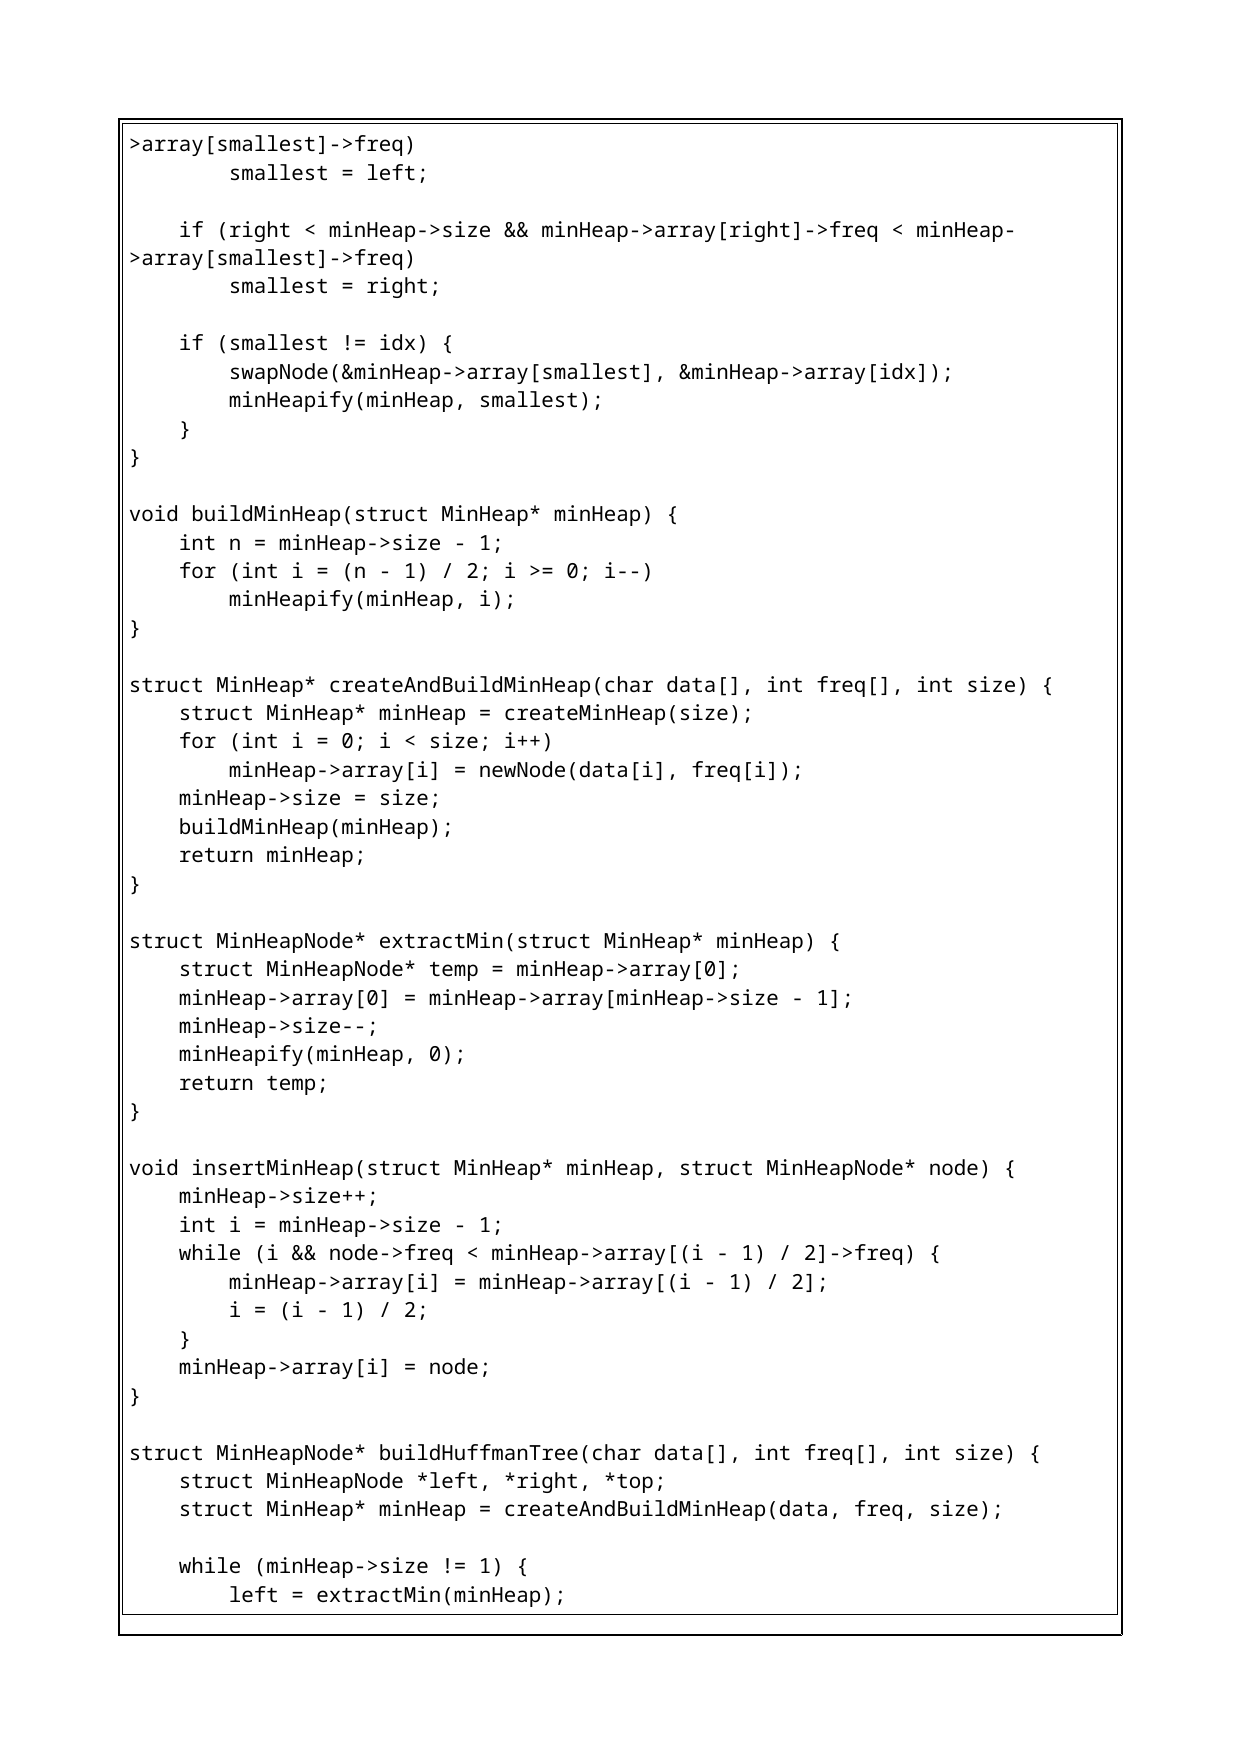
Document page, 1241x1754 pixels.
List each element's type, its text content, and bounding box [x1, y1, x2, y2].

table_header >array[smallest]->freq) smallest = left; if (right < minHeap->size && minHeap->array[right]->freq < minHeap->array[smallest]->freq) smallest = right; if (smallest != idx) { swapNode(&minHeap->array[smallest], &minHeap->array[idx]); minHeapify(minHeap, smallest); } } void buildMinHeap(struct MinHeap* minHeap) { int n = minHeap->size - 1; for (int i = (n - 1) / 2; i >= 0; i--) minHeapify(minHeap, i); } struct MinHeap* createAndBuildMinHeap(char data[], int freq[], int size) { struct MinHeap* minHeap = createMinHeap(size); for (int i = 0; i < size; i++) minHeap->array[i] = newNode(data[i], freq[i]); minHeap->size = size; buildMinHeap(minHeap); return minHeap; } struct MinHeapNode* extractMin(struct MinHeap* minHeap) { struct MinHeapNode* temp = minHeap->array[0]; minHeap->array[0] = minHeap->array[minHeap->size - 1]; minHeap->size--; minHeapify(minHeap, 0); return temp; } void insertMinHeap(struct MinHeap* minHeap, struct MinHeapNode* node) { minHeap->size++; int i = minHeap->size - 1; while (i && node->freq < minHeap->array[(i - 1) / 2]->freq) { minHeap->array[i] = minHeap->array[(i - 1) / 2]; i = (i - 1) / 2; } minHeap->array[i] = node; } struct MinHeapNode* buildHuffmanTree(char data[], int freq[], int size) { struct MinHeapNode *left, *right, *top; struct MinHeap* minHeap = createAndBuildMinHeap(data, freq, size); while (minHeap->size != 1) { left = extractMin(minHeap); [123, 124, 1117, 1614]
